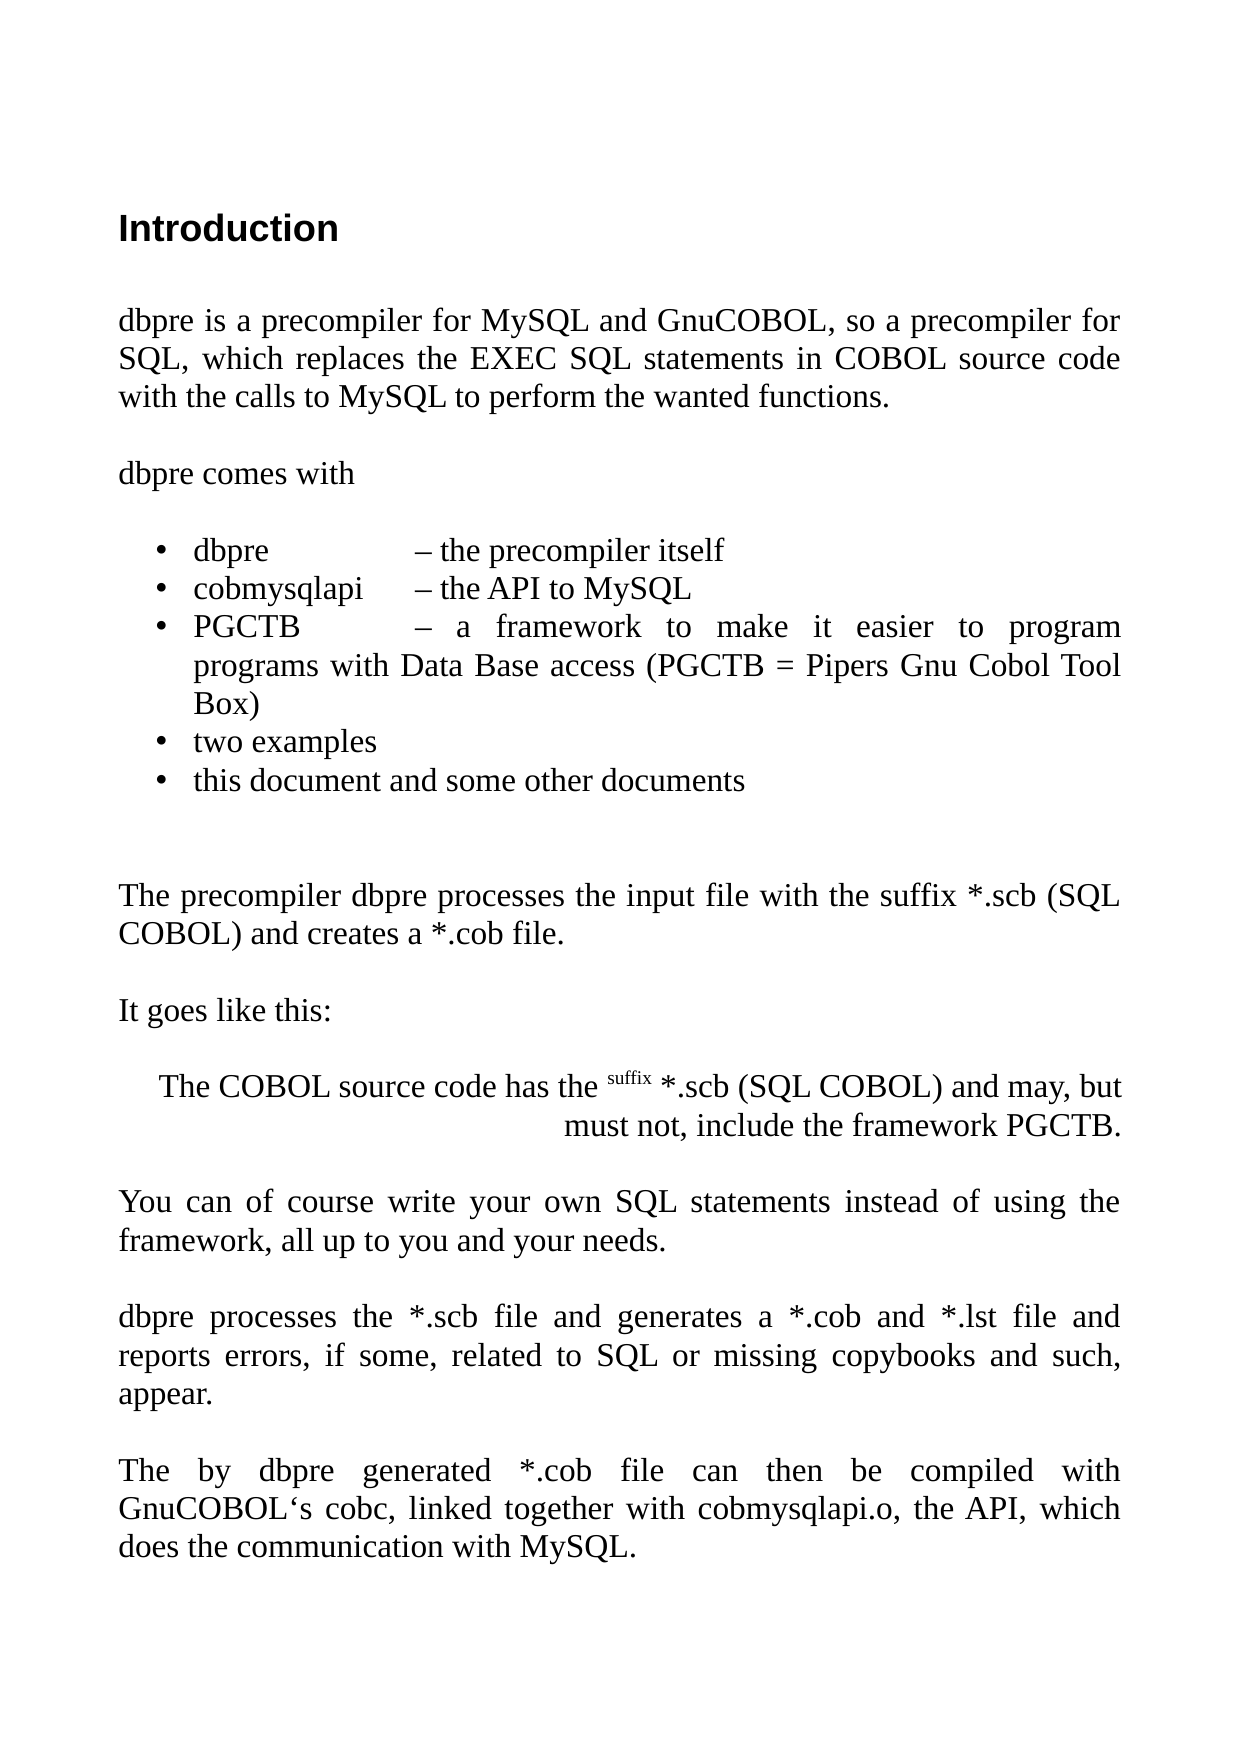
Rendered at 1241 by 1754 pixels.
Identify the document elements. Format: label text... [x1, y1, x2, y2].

list this document and some other documents [156, 760, 1122, 798]
subtitle Introduction [118, 205, 1122, 249]
list dbpre – the precompiler itself [156, 530, 1122, 568]
text You can of course write your own SQL statements instead of using the framework, all up to you and your needs. [118, 1182, 1122, 1258]
text It goes like this: [118, 990, 1122, 1028]
text dbpre is a precompiler for MySQL and GnuCOBOL, so a precompiler for SQL, which replaces the EXEC SQL statements in COBOL source code with the calls to MySQL to perform the wanted functions. [118, 300, 1122, 415]
text The by dbpre generated *.cob file can then be compiled with GnuCOBOL‘s cobc, linked together with cobmysqlapi.o, the API, which does the communication with MySQL. [118, 1450, 1122, 1565]
text dbpre processes the *.scb file and generates a *.cob and *.lst file and reports errors, if some, related to SQL or missing copybooks and such, appear. [118, 1297, 1122, 1412]
text The precompiler dbpre processes the input file with the suffix *.scb (SQL COBOL) and creates a *.cob file. [118, 875, 1122, 952]
text dbpre comes with [118, 453, 1122, 492]
list PGCTB – a framework to make it easier to program programs with Data Base access (PGCTB = Pipers Gnu Cobol Tool Box) [156, 607, 1122, 722]
text The COBOL source code has the suffix *.scb (SQL COBOL) and may, but must not, include the framework PGCTB. [118, 1067, 1122, 1143]
list two examples [156, 722, 1122, 760]
list cobmysqlapi – the API to MySQL [156, 568, 1122, 607]
